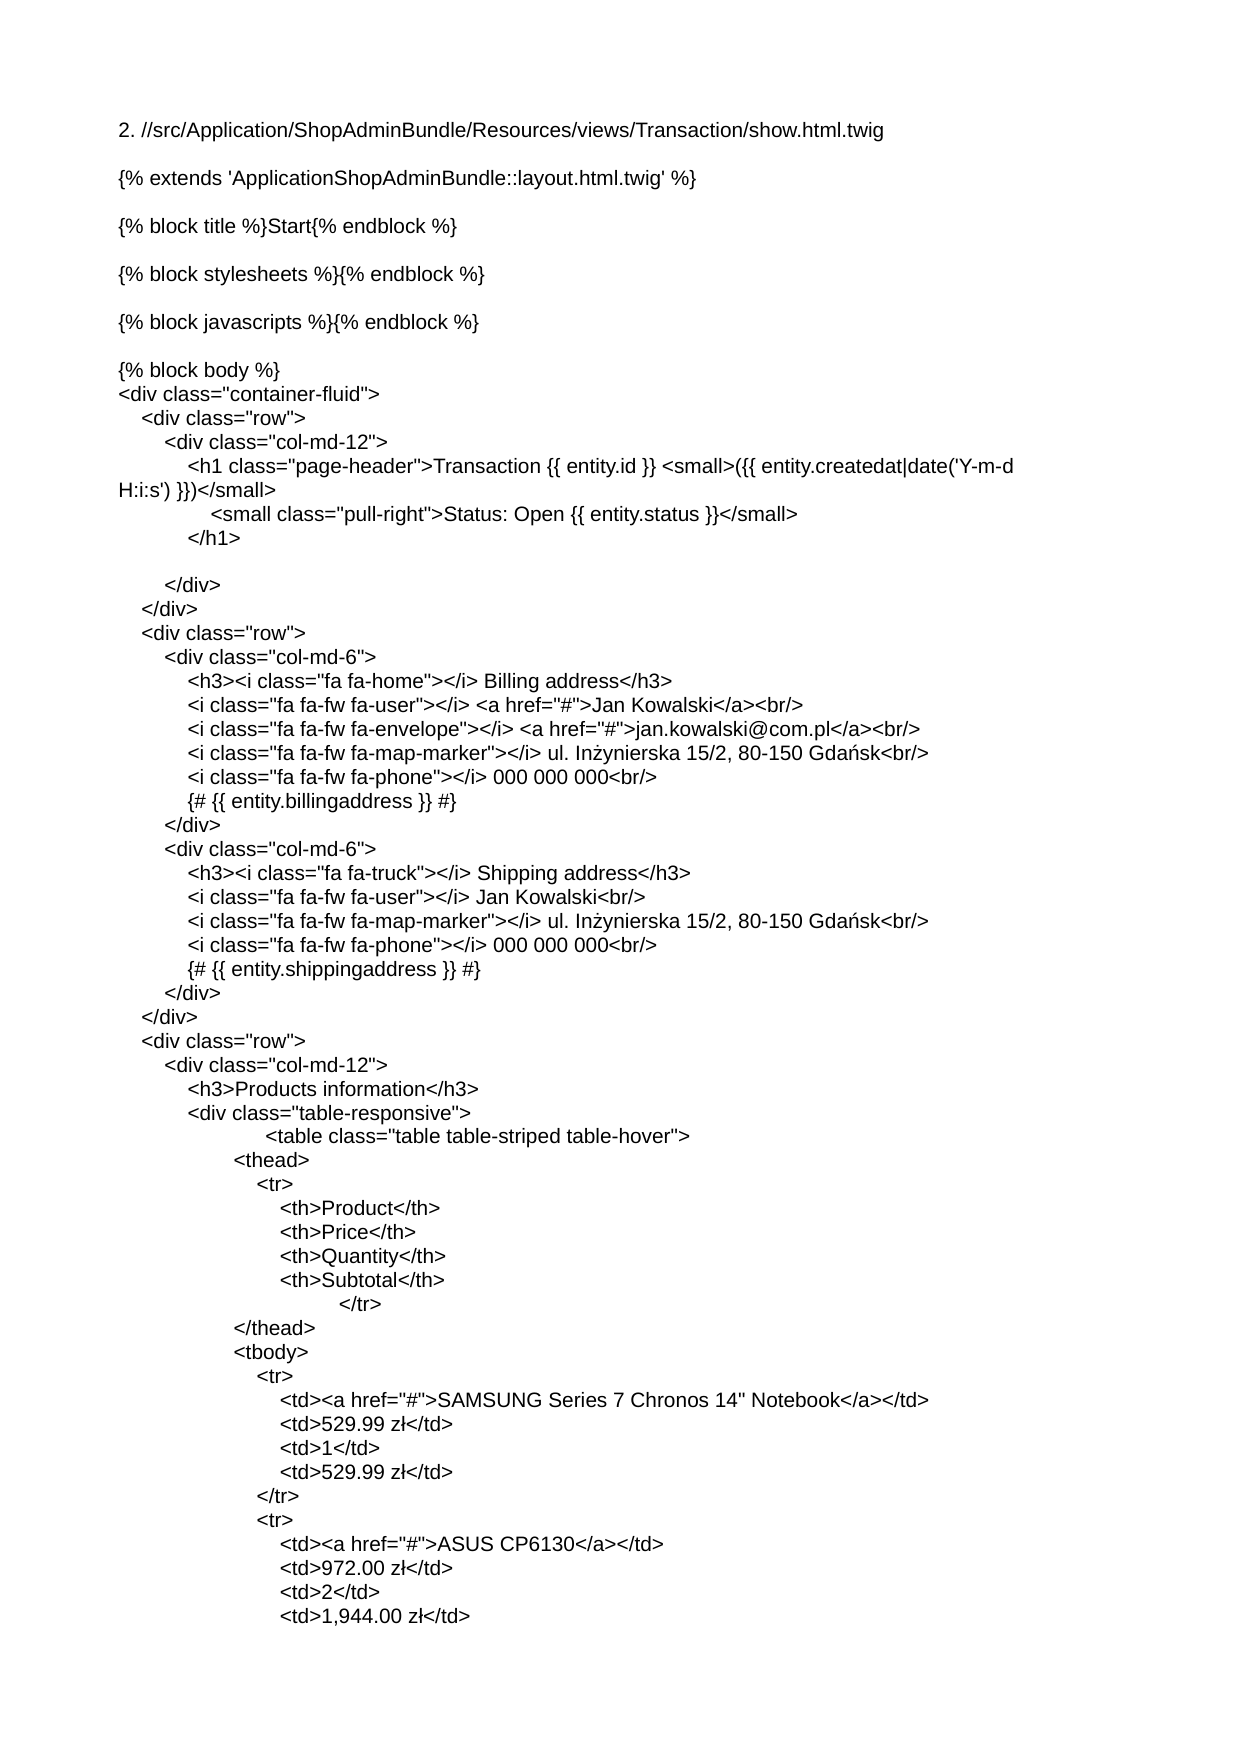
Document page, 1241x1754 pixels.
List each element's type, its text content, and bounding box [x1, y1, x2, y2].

text <i class="fa fa-fw fa-map-marker"></i> ul. Inżynierska 15/2, 80-150 Gdańsk<br/> [118, 741, 1122, 765]
text <h3><i class="fa fa-home"></i> Billing address</h3> [118, 669, 1122, 693]
text <td>529.99 zł</td> [118, 1412, 1122, 1436]
text <th>Subtotal</th> [118, 1268, 1122, 1292]
text 2. //src/Application/ShopAdminBundle/Resources/views/Transaction/show.html.twig [118, 118, 1122, 142]
text <td>1</td> [118, 1436, 1122, 1460]
text </div> [118, 1004, 1122, 1028]
text <td>529.99 zł</td> [118, 1460, 1122, 1484]
text <h1 class="page-header">Transaction {{ entity.id }} <small>({{ entity.createdat|date('Y-m-d H:i:s') }})</small> [118, 453, 1122, 501]
text <th>Price</th> [118, 1220, 1122, 1244]
text <i class="fa fa-fw fa-map-marker"></i> ul. Inżynierska 15/2, 80-150 Gdańsk<br/> [118, 909, 1122, 933]
text <i class="fa fa-fw fa-phone"></i> 000 000 000<br/> [118, 933, 1122, 957]
text <div class="col-md-12"> [118, 429, 1122, 453]
text {% block title %}Start{% endblock %} [118, 214, 1122, 238]
text <h3>Products information</h3> [118, 1076, 1122, 1100]
text </tr> [118, 1484, 1122, 1508]
text <small class="pull-right">Status: Open {{ entity.status }}</small> [118, 501, 1122, 525]
text {% block stylesheets %}{% endblock %} [118, 262, 1122, 286]
text </div> [118, 573, 1122, 597]
text <div class="table-responsive"> [118, 1100, 1122, 1124]
text <div class="col-md-6"> [118, 645, 1122, 669]
text {# {{ entity.shippingaddress }} #} [118, 957, 1122, 981]
text <td>972.00 zł</td> [118, 1556, 1122, 1579]
text <h3><i class="fa fa-truck"></i> Shipping address</h3> [118, 861, 1122, 885]
text <div class="row"> [118, 1028, 1122, 1052]
text </tr> [118, 1292, 1122, 1316]
text <div class="row"> [118, 621, 1122, 645]
text {% extends 'ApplicationShopAdminBundle::layout.html.twig' %} [118, 166, 1122, 190]
text <div class="container-fluid"> [118, 382, 1122, 406]
text {% block body %} [118, 358, 1122, 382]
text </div> [118, 597, 1122, 621]
text <div class="row"> [118, 406, 1122, 429]
text </thead> [118, 1316, 1122, 1340]
text {# {{ entity.billingaddress }} #} [118, 789, 1122, 813]
text <td>2</td> [118, 1579, 1122, 1603]
text </div> [118, 813, 1122, 837]
text <tr> [118, 1364, 1122, 1388]
text <td>1,944.00 zł</td> [118, 1603, 1122, 1627]
text <tr> [118, 1508, 1122, 1532]
text <i class="fa fa-fw fa-envelope"></i> <a href="#">jan.kowalski@com.pl</a><br/> [118, 717, 1122, 741]
text <tbody> [118, 1340, 1122, 1364]
text <th>Product</th> [118, 1196, 1122, 1220]
text </div> [118, 981, 1122, 1004]
text <tr> [118, 1172, 1122, 1196]
text <table class="table table-striped table-hover"> [118, 1124, 1122, 1148]
text <td><a href="#">SAMSUNG Series 7 Chronos 14" Notebook</a></td> [118, 1388, 1122, 1412]
text <div class="col-md-12"> [118, 1052, 1122, 1076]
text {% block javascripts %}{% endblock %} [118, 310, 1122, 334]
text <i class="fa fa-fw fa-phone"></i> 000 000 000<br/> [118, 765, 1122, 789]
text </h1> [118, 525, 1122, 549]
text <thead> [118, 1148, 1122, 1172]
text <i class="fa fa-fw fa-user"></i> <a href="#">Jan Kowalski</a><br/> [118, 693, 1122, 717]
text <div class="col-md-6"> [118, 837, 1122, 861]
text <td><a href="#">ASUS CP6130</a></td> [118, 1532, 1122, 1556]
text <i class="fa fa-fw fa-user"></i> Jan Kowalski<br/> [118, 885, 1122, 909]
text <th>Quantity</th> [118, 1244, 1122, 1268]
